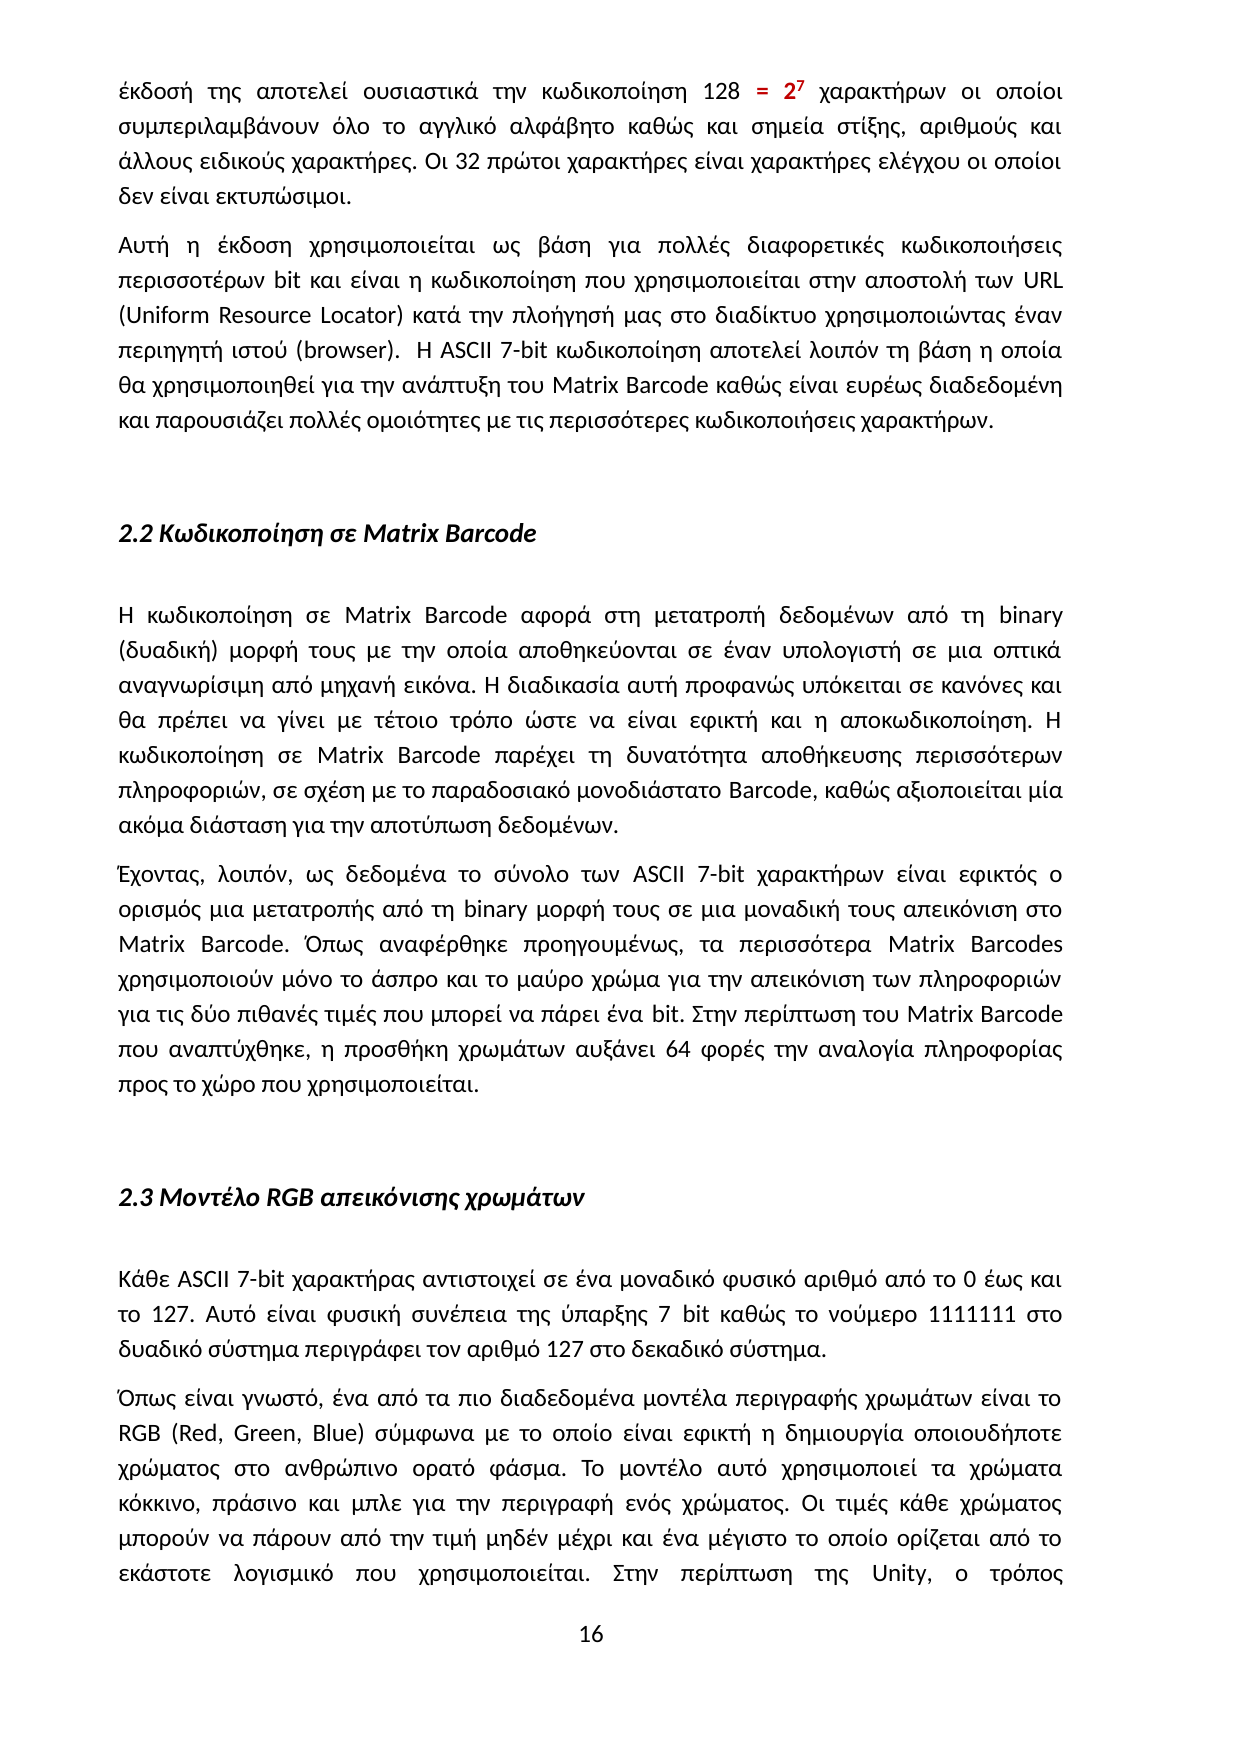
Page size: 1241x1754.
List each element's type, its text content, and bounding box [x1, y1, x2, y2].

text Αυτή η έκδοση χρησιμοποιείται ως βάση για πολλές διαφορετικές κωδικοποιήσεις περισσοτέρων bit και είναι η κωδικοποίηση που χρησιμοποιείται στην αποστολή των URL (Uniform Resource Locator) κατά την πλοήγησή μας στο διαδίκτυο χρησιμοποιώντας έναν περιηγητή ιστού (browser). Η ASCII 7-bit κωδικοποίηση αποτελεί λοιπόν τη βάση η οποία θα χρησιμοποιηθεί για την ανάπτυξη του Matrix Barcode καθώς είναι ευρέως διαδεδομένη και παρουσιάζει πολλές ομοιότητες με τις περισσότερες κωδικοποιήσεις χαρακτήρων. [118, 229, 1063, 435]
text Όπως είναι γνωστό, ένα από τα πιο διαδεδομένα μοντέλα περιγραφής χρωμάτων είναι το RGB (Red, Green, Blue) σύμφωνα με το οποίο είναι εφικτή η δημιουργία οποιουδήποτε χρώματος στο ανθρώπινο ορατό φάσμα. Το μοντέλο αυτό χρησιμοποιεί τα χρώματα κόκκινο, πράσινο και μπλε για την περιγραφή ενός χρώματος. Οι τιμές κάθε χρώματος μπορούν να πάρουν από την τιμή μηδέν μέχρι και ένα μέγιστο το οποίο ορίζεται από το εκάστοτε λογισμικό που χρησιμοποιείται. Στην περίπτωση της Unity, ο τρόπος [118, 1382, 1063, 1588]
subtitle 2.2 Κωδικοποίηση σε Matrix Barcode [118, 516, 1063, 549]
text Έχοντας, λοιπόν, ως δεδομένα το σύνολο των ASCII 7-bit χαρακτήρων είναι εφικτός ο ορισμός μια μετατροπής από τη binary μορφή τους σε μια μοναδική τους απεικόνιση στο Matrix Barcode. Όπως αναφέρθηκε προηγουμένως, τα περισσότερα Matrix Barcodes χρησιμοποιούν μόνο το άσπρο και το μαύρο χρώμα για την απεικόνιση των πληροφοριών για τις δύο πιθανές τιμές που μπορεί να πάρει ένα bit. Στην περίπτωση του Matrix Barcode που αναπτύχθηκε, η προσθήκη χρωμάτων αυξάνει 64 φορές την αναλογία πληροφορίας προς το χώρο που χρησιμοποιείται. [118, 858, 1063, 1099]
text Η κωδικοποίηση σε Matrix Barcode αφορά στη μετατροπή δεδομένων από τη binary (δυαδική) μορφή τους με την οποία αποθηκεύονται σε έναν υπολογιστή σε μια οπτικά αναγνωρίσιμη από μηχανή εικόνα. Η διαδικασία αυτή προφανώς υπόκειται σε κανόνες και θα πρέπει να γίνει με τέτοιο τρόπο ώστε να είναι εφικτή και η αποκωδικοποίηση. Η κωδικοποίηση σε Matrix Barcode παρέχει τη δυνατότητα αποθήκευσης περισσότερων πληροφοριών, σε σχέση με το παραδοσιακό μονοδιάστατο Barcode, καθώς αξιοποιείται μία ακόμα διάσταση για την αποτύπωση δεδομένων. [118, 599, 1063, 839]
text Κάθε ASCII 7-bit χαρακτήρας αντιστοιχεί σε ένα μοναδικό φυσικό αριθμό από το 0 έως και το 127. Αυτό είναι φυσική συνέπεια της ύπαρξης 7 bit καθώς το νούμερο 1111111 στο δυαδικό σύστημα περιγράφει τον αριθμό 127 στο δεκαδικό σύστημα. [118, 1263, 1063, 1363]
subtitle 2.3 Μοντέλο RGB απεικόνισης χρωμάτων [118, 1180, 1063, 1213]
text έκδοσή της αποτελεί ουσιαστικά την κωδικοποίηση 128 = 27 χαρακτήρων οι οποίοι συμπεριλαμβάνουν όλο το αγγλικό αλφάβητο καθώς και σημεία στίξης, αριθμούς και άλλους ειδικούς χαρακτήρες. Οι 32 πρώτοι χαρακτήρες είναι χαρακτήρες ελέγχου οι οποίοι δεν είναι εκτυπώσιμοι. [118, 75, 1063, 211]
